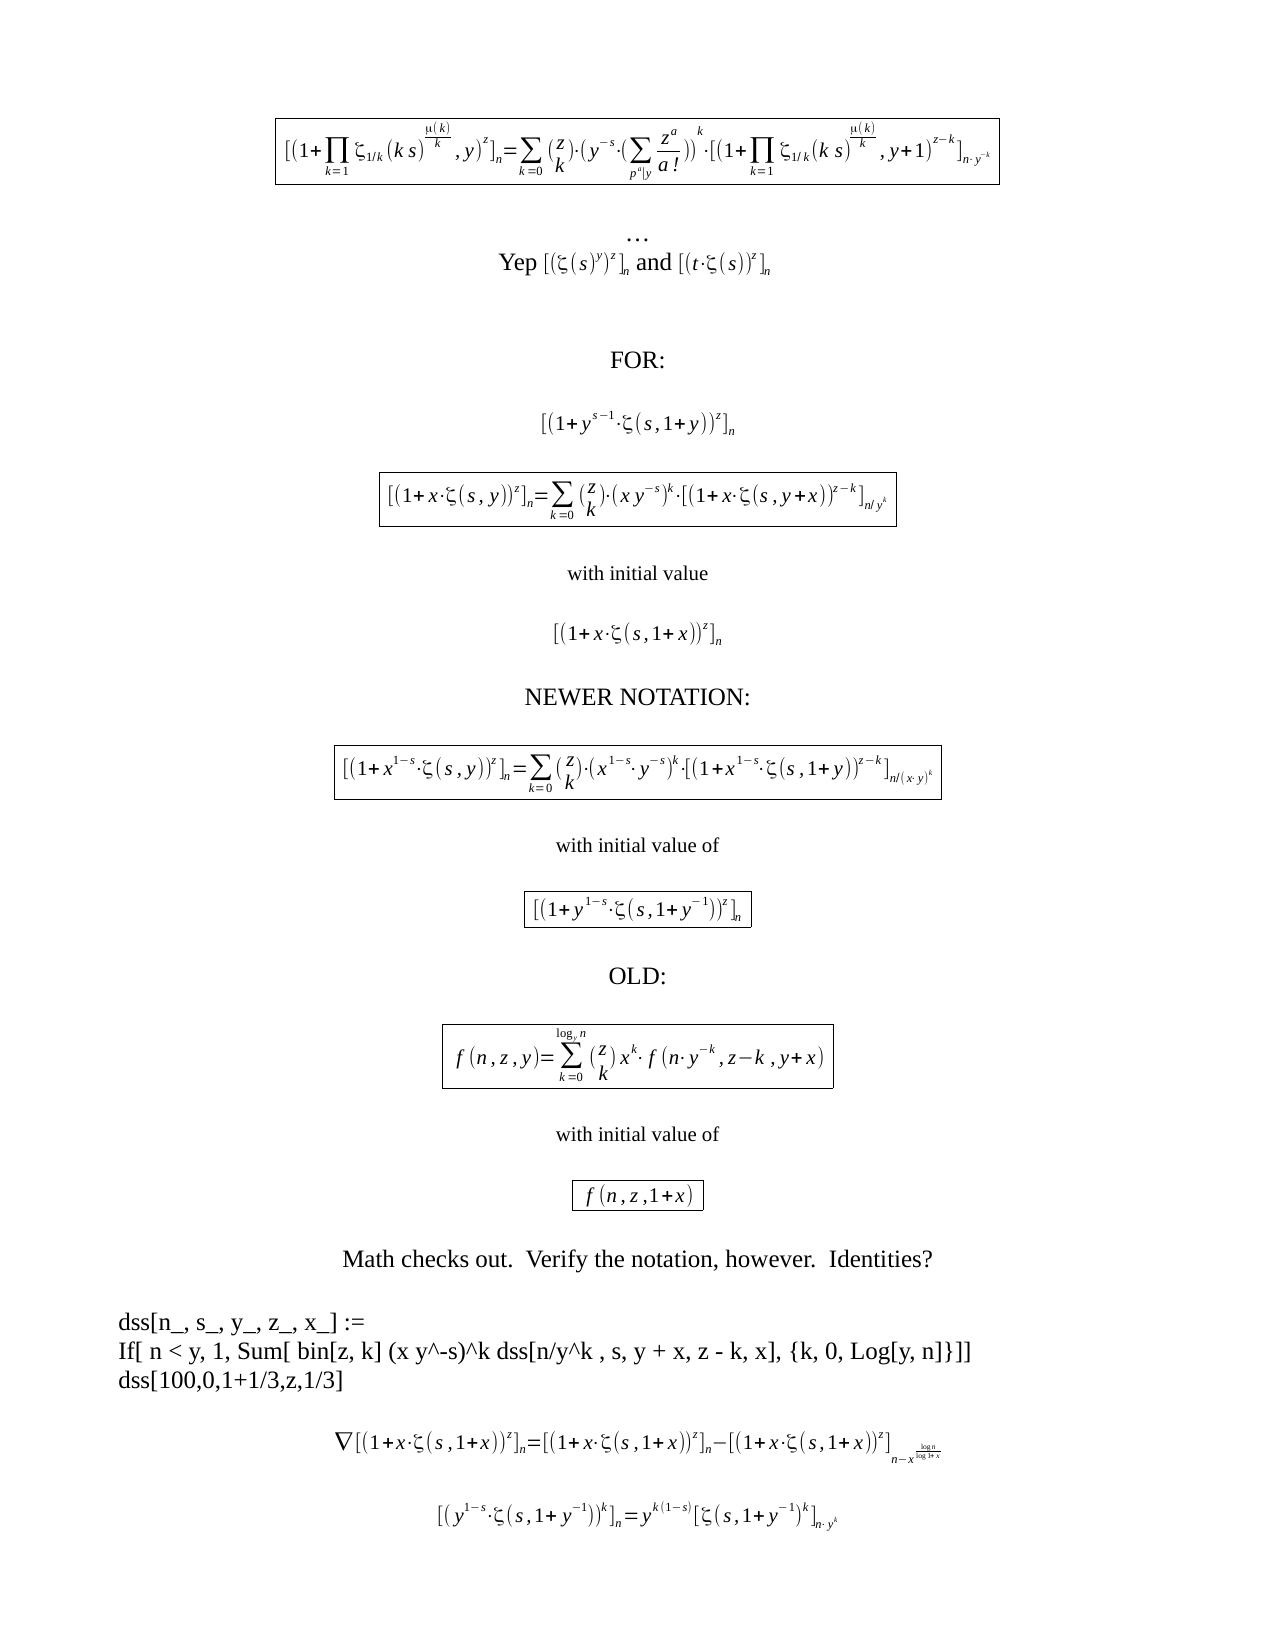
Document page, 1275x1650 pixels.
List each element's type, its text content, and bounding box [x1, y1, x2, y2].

text FOR: [118, 346, 1157, 374]
text with initial value [118, 560, 1157, 584]
text OLD: [118, 961, 1157, 990]
text Math checks out. Verify the notation, however. Identities? [118, 1244, 1157, 1273]
text dss[n_, s_, y_, z_, x_] := [118, 1307, 1157, 1336]
text If[ n < y, 1, Sum[ bin[z, k] (x y^-s)^k dss[n/y^k , s, y + x, z - k, x], {k, 0, Log[y, n]}]] [118, 1336, 1157, 1365]
text with initial value of [118, 833, 1157, 857]
text with initial value of [118, 1122, 1157, 1146]
text Yepand [118, 247, 1157, 277]
text NEWER NOTATION: [118, 682, 1157, 711]
text dss[100,0,1+1/3,z,1/3] [118, 1365, 1157, 1393]
text … [118, 218, 1157, 247]
